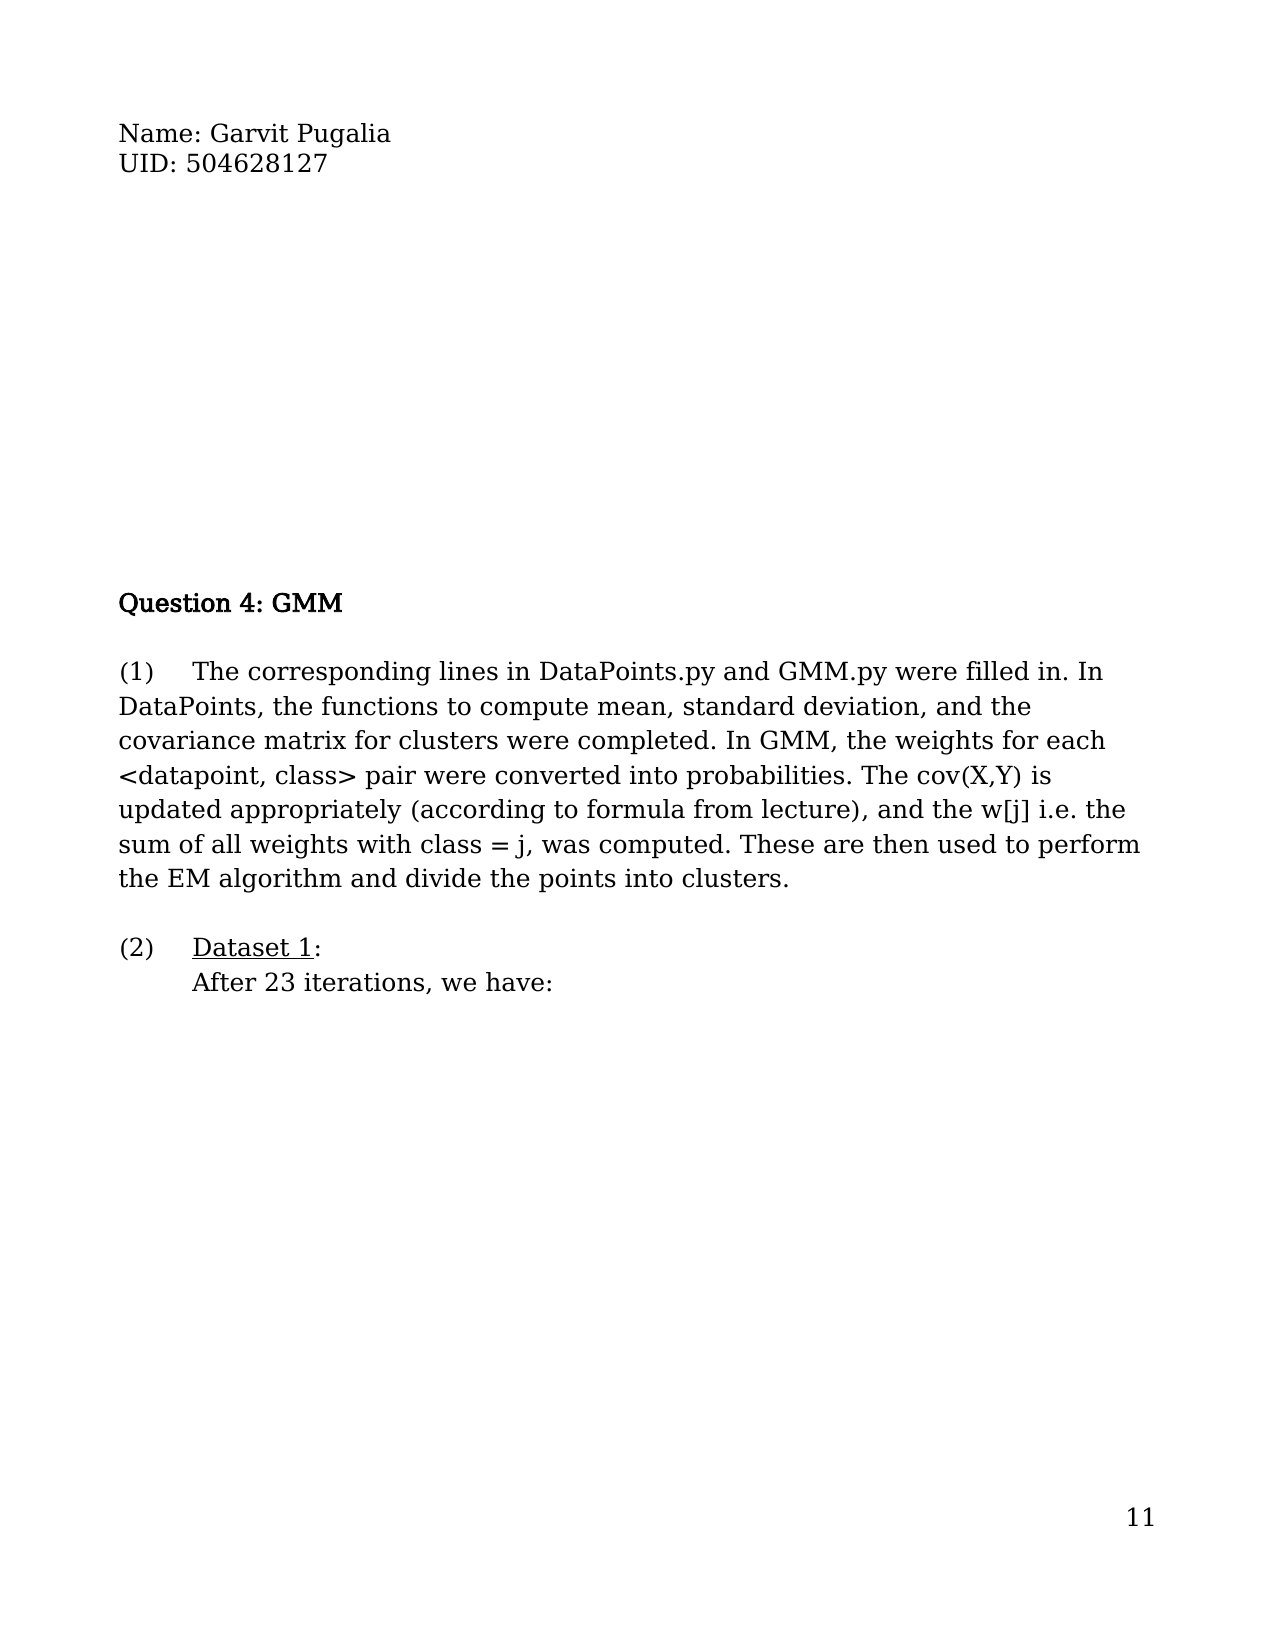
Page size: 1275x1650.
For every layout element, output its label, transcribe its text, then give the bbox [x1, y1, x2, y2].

text After 23 iterations, we have: [118, 966, 1157, 996]
text (1) The corresponding lines in DataPoints.py and GMM.py were filled in. In DataPoints, the functions to compute mean, standard deviation, and the covariance matrix for clusters were completed. In GMM, the weights for each <datapoint, class> pair were converted into probabilities. The cov(X,Y) is updated appropriately (according to formula from lecture), and the w[j] i.e. the sum of all weights with class = j, was computed. These are then used to perform the EM algorithm and divide the points into clusters. [118, 656, 1157, 893]
text (2) Dataset 1: [118, 932, 1157, 962]
text Question 4: GMM [118, 587, 1157, 617]
